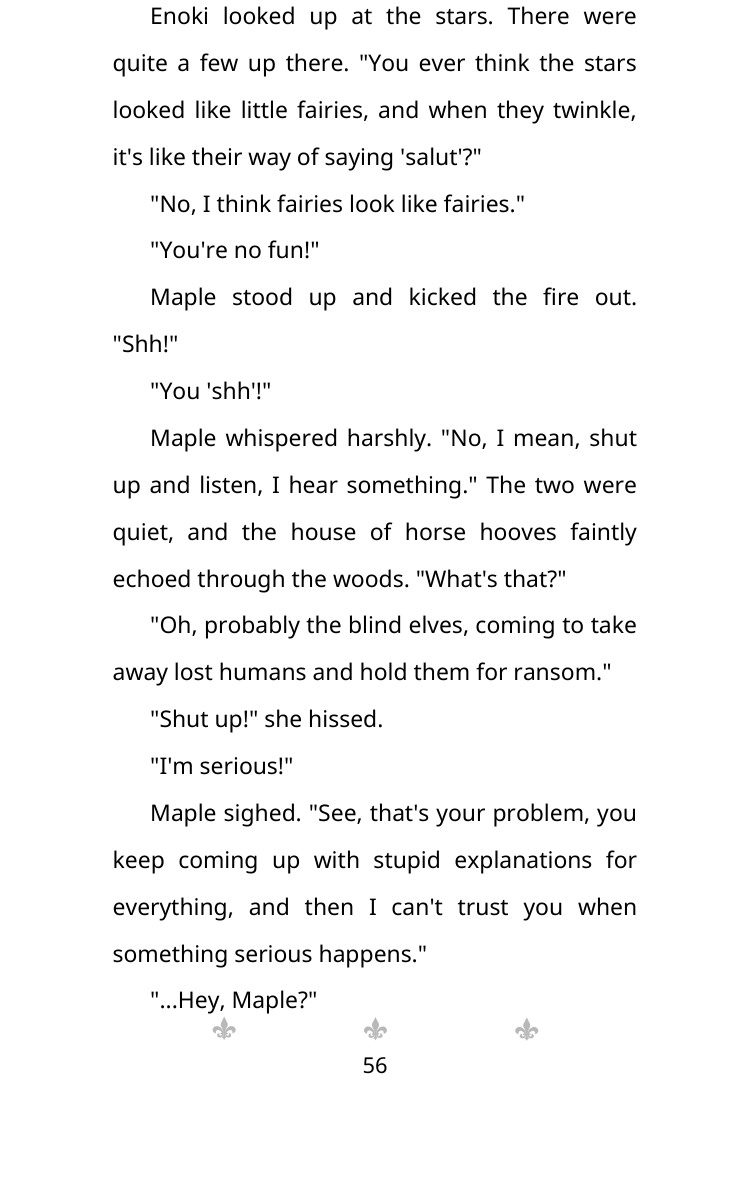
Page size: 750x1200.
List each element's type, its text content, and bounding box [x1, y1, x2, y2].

text "You're no fun!" [112, 234, 637, 266]
text "Oh, probably the blind elves, coming to take away lost humans and hold them for ransom." [112, 609, 637, 687]
text "I'm serious!" [112, 750, 637, 781]
text Maple sighed. "See, that's your problem, you keep coming up with stupid explanations for everything, and then I can't trust you when something serious happens." [112, 797, 637, 969]
text "Shut up!" she hissed. [112, 703, 637, 734]
text "...Hey, Maple?" [112, 984, 637, 1016]
text "You 'shh'!" [112, 375, 637, 406]
text Maple whispered harshly. "No, I mean, shut up and listen, I hear something." The two were quiet, and the house of horse hooves faintly echoed through the woods. "What's that?" [112, 422, 637, 594]
text Enoki looked up at the stars. There were quite a few up there. "You ever think the stars looked like little fairies, and when they twinkle, it's like their way of saying 'salut'?" [112, 0, 637, 172]
text "No, I think fairies look like fairies." [112, 187, 637, 219]
text Maple stood up and kicked the fire out. "Shh!" [112, 281, 637, 359]
